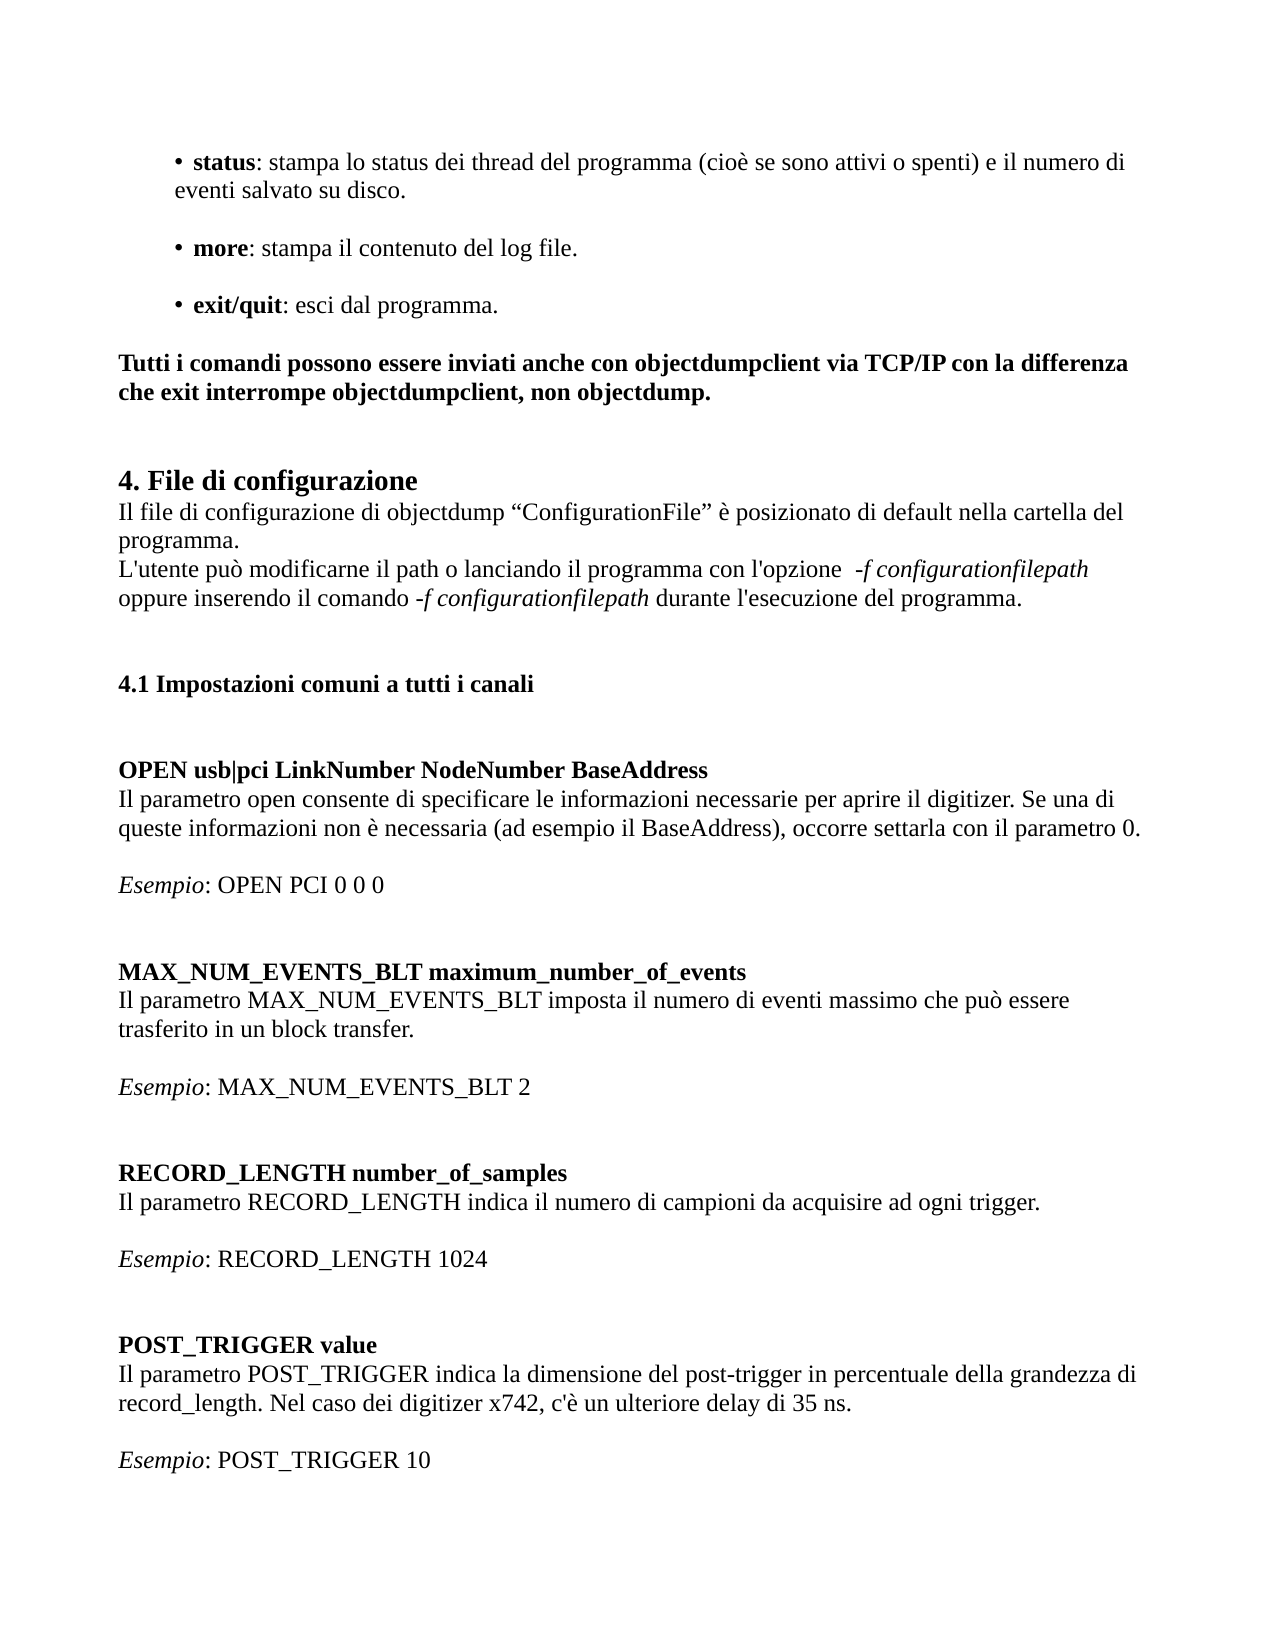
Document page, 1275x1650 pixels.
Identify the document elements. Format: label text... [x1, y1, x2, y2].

list exit/quit: esci dal programma. [174, 291, 1157, 319]
text Esempio: RECORD_LENGTH 1024 [118, 1244, 1157, 1273]
text 4. File di configurazione [118, 463, 1157, 497]
text MAX_NUM_EVENTS_BLT maximum_number_of_events [118, 957, 1157, 985]
text L'utente può modificarne il path o lanciando il programma con l'opzione -f configurationfilepath oppure inserendo il comando -f configurationfilepath durante l'esecuzione del programma. [118, 554, 1157, 612]
text 4.1 Impostazioni comuni a tutti i canali [118, 669, 1157, 698]
text Tutti i comandi possono essere inviati anche con objectdumpclient via TCP/IP con la differenza che exit interrompe objectdumpclient, non objectdump. [118, 348, 1157, 406]
list more: stampa il contenuto del log file. [174, 233, 1157, 262]
text Esempio: OPEN PCI 0 0 0 [118, 870, 1157, 899]
text Esempio: POST_TRIGGER 10 [118, 1445, 1157, 1474]
text RECORD_LENGTH number_of_samples [118, 1158, 1157, 1187]
text Il parametro POST_TRIGGER indica la dimensione del post-trigger in percentuale della grandezza di record_length. Nel caso dei digitizer x742, c'è un ulteriore delay di 35 ns. [118, 1359, 1157, 1417]
text Il file di configurazione di objectdump “ConfigurationFile” è posizionato di default nella cartella del programma. [118, 497, 1157, 554]
list status: stampa lo status dei thread del programma (cioè se sono attivi o spenti) e il numero di eventi salvato su disco. [174, 147, 1157, 204]
text Esempio: MAX_NUM_EVENTS_BLT 2 [118, 1072, 1157, 1100]
text POST_TRIGGER value [118, 1330, 1157, 1359]
text Il parametro open consente di specificare le informazioni necessarie per aprire il digitizer. Se una di queste informazioni non è necessaria (ad esempio il BaseAddress), occorre settarla con il parametro 0. [118, 784, 1157, 842]
text OPEN usb|pci LinkNumber NodeNumber BaseAddress [118, 755, 1157, 784]
text Il parametro RECORD_LENGTH indica il numero di campioni da acquisire ad ogni trigger. [118, 1187, 1157, 1215]
text Il parametro MAX_NUM_EVENTS_BLT imposta il numero di eventi massimo che può essere trasferito in un block transfer. [118, 985, 1157, 1043]
